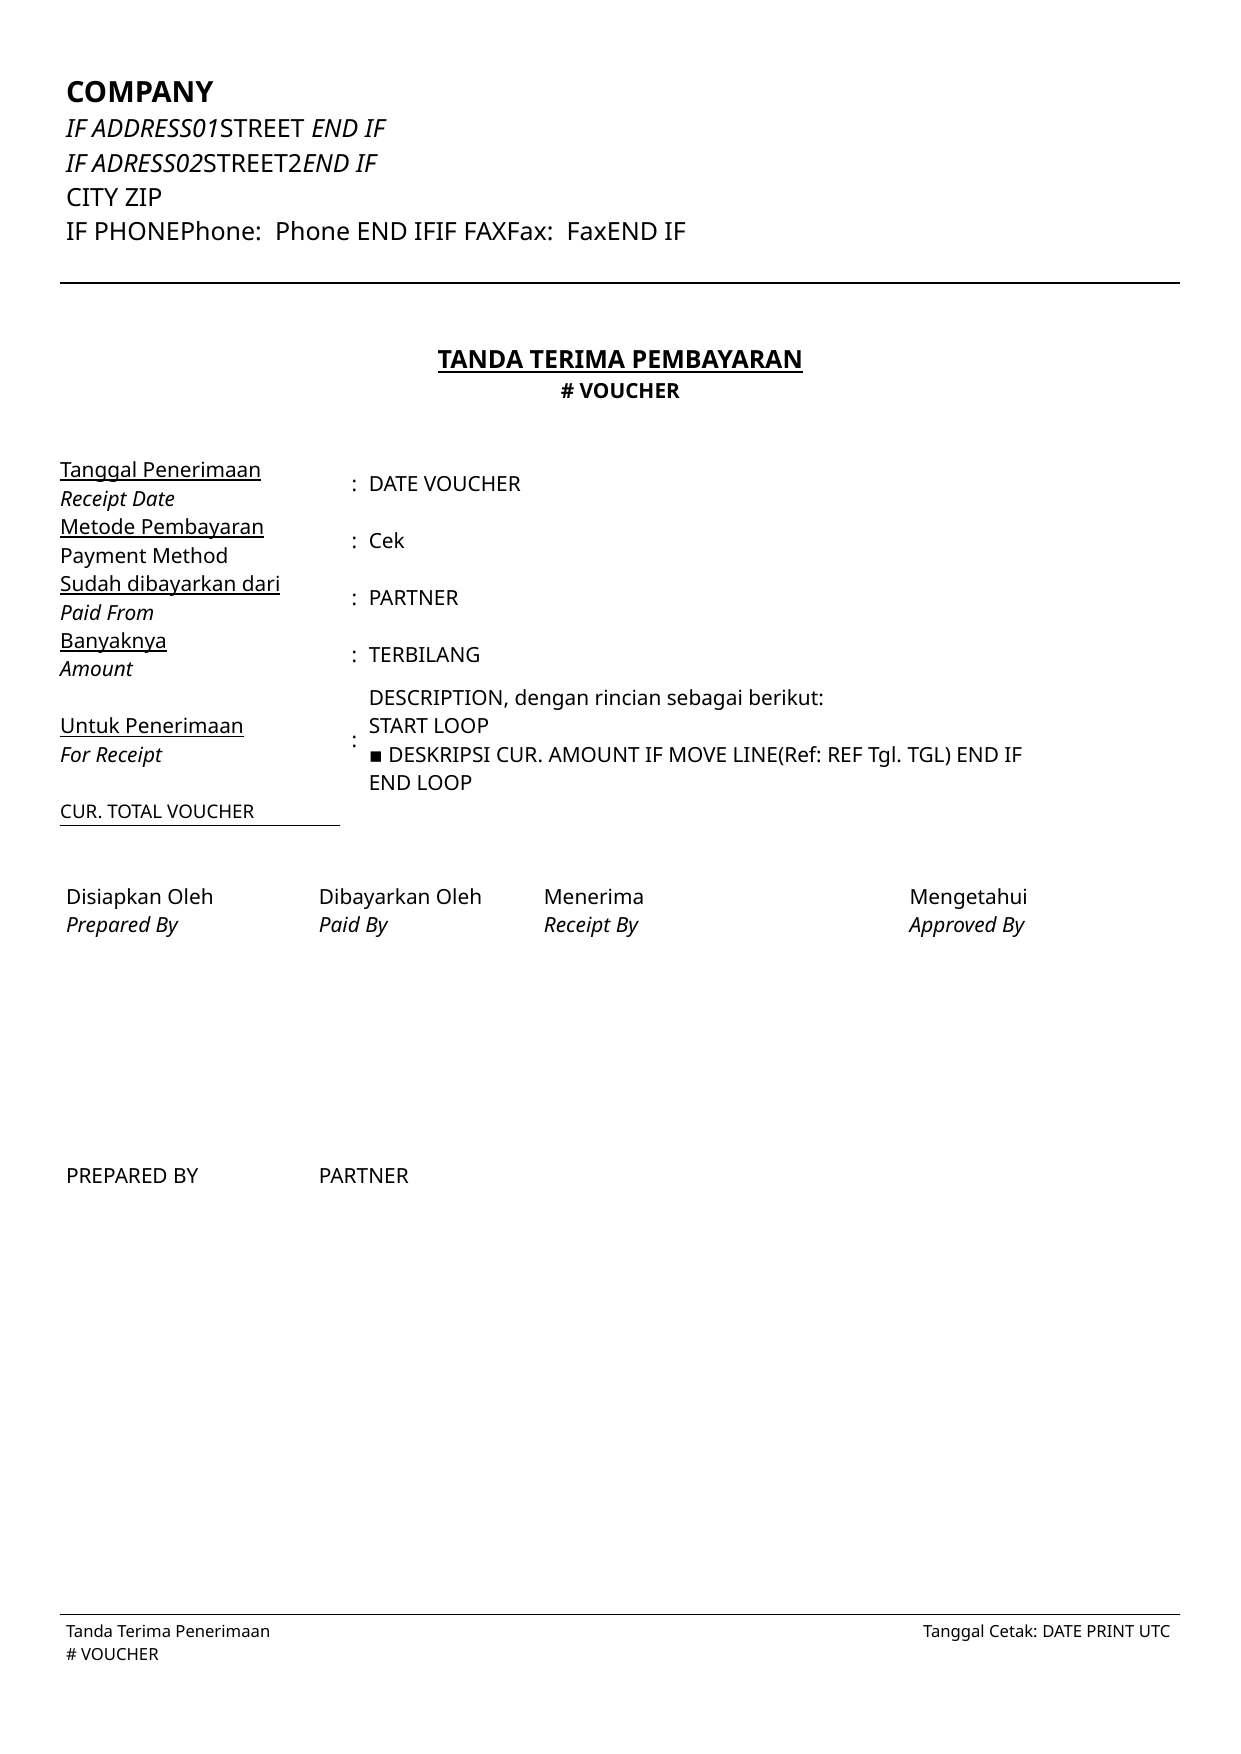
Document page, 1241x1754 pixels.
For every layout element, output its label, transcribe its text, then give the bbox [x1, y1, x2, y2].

table_cell : [340, 569, 368, 626]
table_cell : [340, 683, 368, 797]
table_header : [340, 455, 368, 512]
table_cell Metode Pembayaran Payment Method [60, 512, 340, 569]
table_header DATE VOUCHER [369, 455, 1180, 512]
table_header Tanggal Penerimaan Receipt Date [60, 455, 340, 512]
table_cell [313, 945, 538, 1155]
table_cell [369, 797, 1180, 825]
table_cell Untuk Penerimaan For Receipt [60, 683, 340, 797]
table_cell [60, 1195, 313, 1229]
table_cell : [340, 626, 368, 683]
table_cell PREPARED BY [60, 1155, 313, 1195]
table_cell PARTNER [369, 569, 1180, 626]
table_header Menerima Receipt By [538, 876, 904, 944]
text # VOUCHER [60, 376, 1180, 404]
table_cell CUR. TOTAL VOUCHER [60, 797, 340, 825]
table_cell : [340, 512, 368, 569]
table_cell [904, 1155, 1180, 1195]
table_cell [538, 945, 904, 1155]
table_cell [313, 1195, 538, 1229]
table_cell [904, 1195, 1180, 1229]
table_cell DESCRIPTION, dengan rincian sebagai berikut: START LOOP ▪ DESKRIPSI CUR. AMOUNT IF MOVE LINE(Ref: REF Tgl. TGL) END IF END LOOP [369, 683, 1180, 797]
table_header Mengetahui Approved By [904, 876, 1180, 944]
table_cell [340, 797, 368, 825]
table_cell [538, 1155, 904, 1195]
text TANDA TERIMA PEMBAYARAN [60, 342, 1180, 376]
table_header Disiapkan Oleh Prepared By [60, 876, 313, 944]
table_cell [904, 945, 1180, 1155]
table_cell TERBILANG [369, 626, 1180, 683]
table_header Dibayarkan Oleh Paid By [313, 876, 538, 944]
table_cell [60, 945, 313, 1155]
table_cell Sudah dibayarkan dari Paid From [60, 569, 340, 626]
table_cell Cek [369, 512, 1180, 569]
table_cell [538, 1195, 904, 1229]
table_cell PARTNER [313, 1155, 538, 1195]
table_cell Banyaknya Amount [60, 626, 340, 683]
